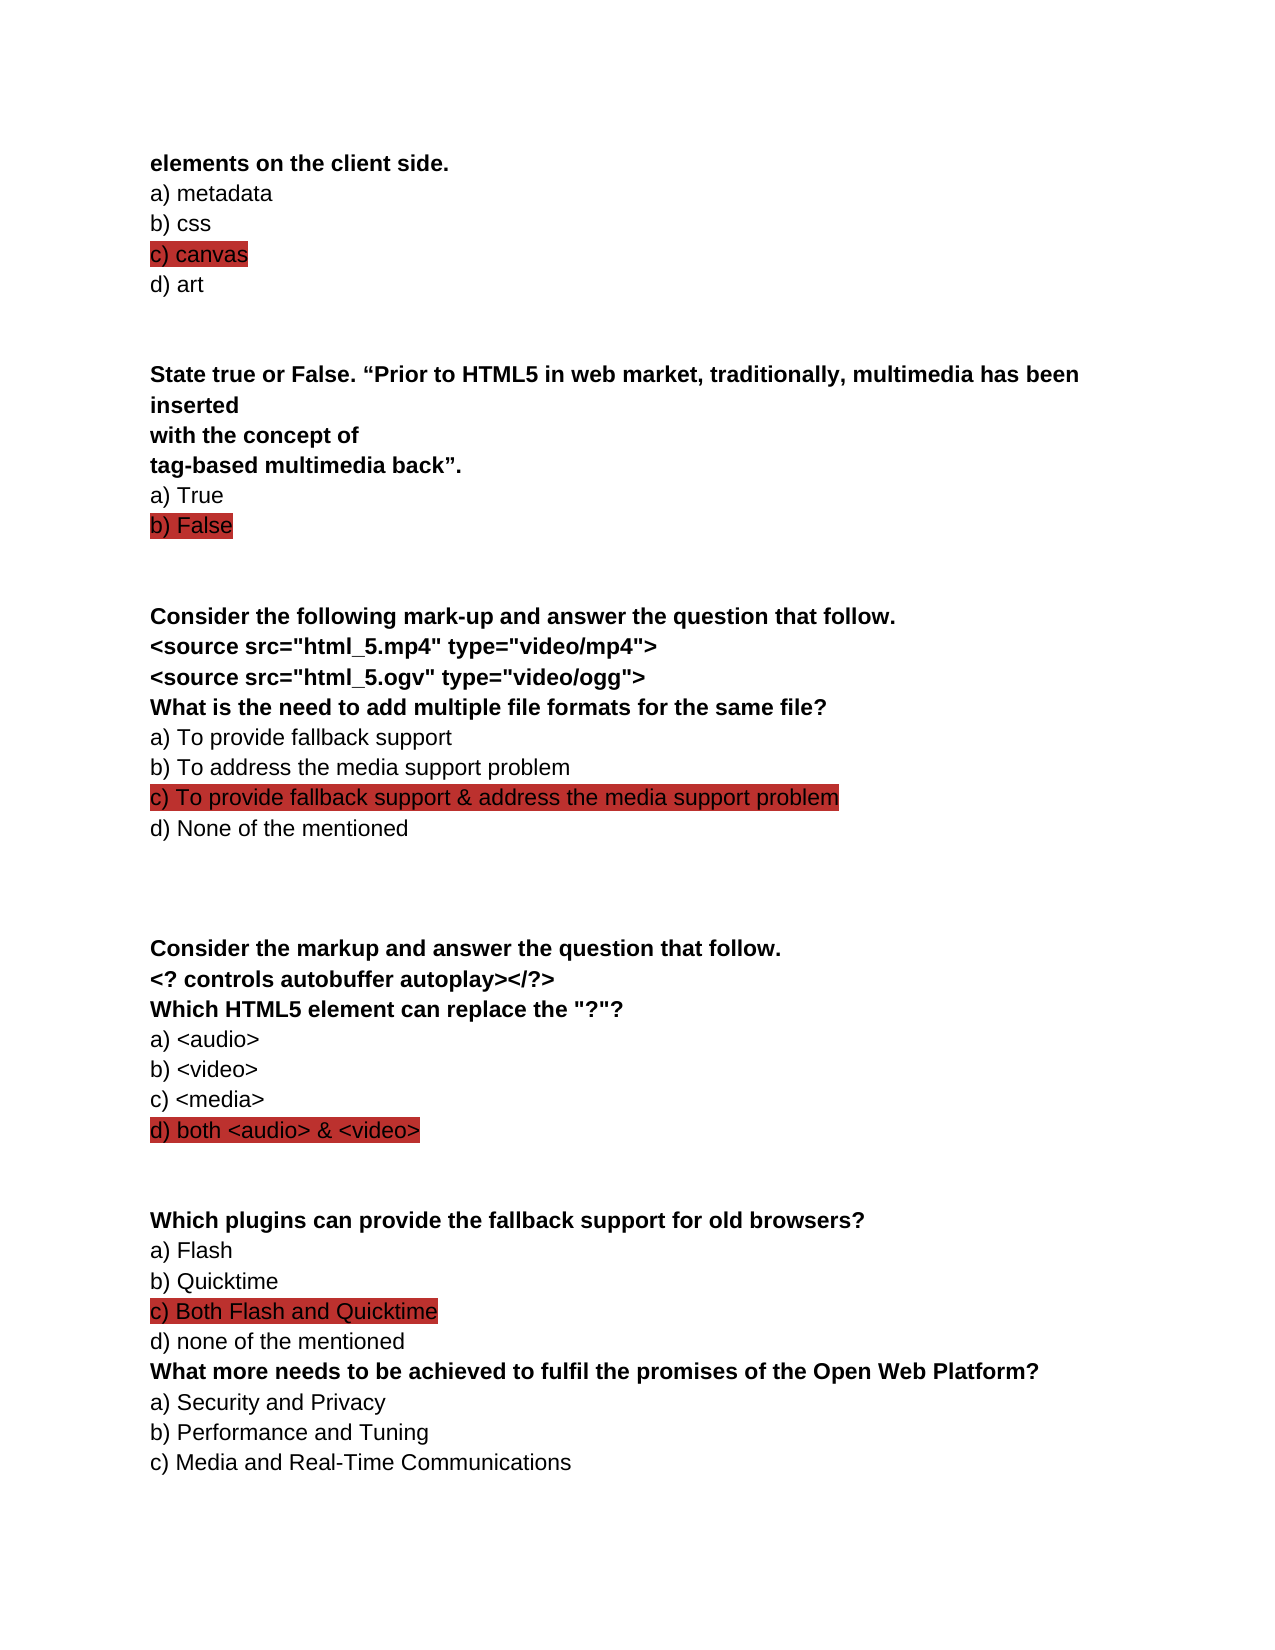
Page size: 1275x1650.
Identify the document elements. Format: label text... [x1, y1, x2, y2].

text <? controls autobuffer autoplay></?> [150, 966, 1125, 992]
text d) none of the mentioned [150, 1328, 1125, 1354]
text b) <video> [150, 1056, 1125, 1083]
text c) Media and Real-Time Communications [150, 1449, 1125, 1475]
text c) <media> [150, 1086, 1125, 1113]
text b) css [150, 210, 1125, 237]
text Which plugins can provide the fallback support for old browsers? [150, 1207, 1125, 1234]
text d) art [150, 271, 1125, 297]
text a) True [150, 482, 1125, 509]
text c) canvas [150, 241, 1125, 267]
text a) Security and Privacy [150, 1388, 1125, 1415]
text a) <audio> [150, 1026, 1125, 1052]
text tag-based multimedia back”. [150, 452, 1125, 478]
text Which HTML5 element can replace the "?"? [150, 996, 1125, 1022]
text <source src="html_5.mp4" type="video/mp4"> [150, 633, 1125, 660]
text Consider the following mark-up and answer the question that follow. [150, 603, 1125, 629]
text b) To address the media support problem [150, 754, 1125, 781]
text with the concept of [150, 422, 1125, 448]
text What more needs to be achieved to fulfil the promises of the Open Web Platform? [150, 1358, 1125, 1385]
text d) None of the mentioned [150, 814, 1125, 841]
text d) both <audio> & <video> [150, 1117, 1125, 1143]
text <source src="html_5.ogv" type="video/ogg"> [150, 663, 1125, 690]
text b) False [150, 512, 1125, 539]
text c) Both Flash and Quicktime [150, 1298, 1125, 1324]
text b) Quicktime [150, 1268, 1125, 1294]
text State true or False. “Prior to HTML5 in web market, traditionally, multimedia has been inserted [150, 361, 1125, 418]
text c) To provide fallback support & address the media support problem [150, 784, 1125, 811]
text b) Performance and Tuning [150, 1419, 1125, 1445]
text a) To provide fallback support [150, 724, 1125, 750]
text Consider the markup and answer the question that follow. [150, 935, 1125, 962]
text elements on the client side. [150, 150, 1125, 176]
text a) Flash [150, 1237, 1125, 1264]
text a) metadata [150, 180, 1125, 207]
text What is the need to add multiple file formats for the same file? [150, 694, 1125, 720]
